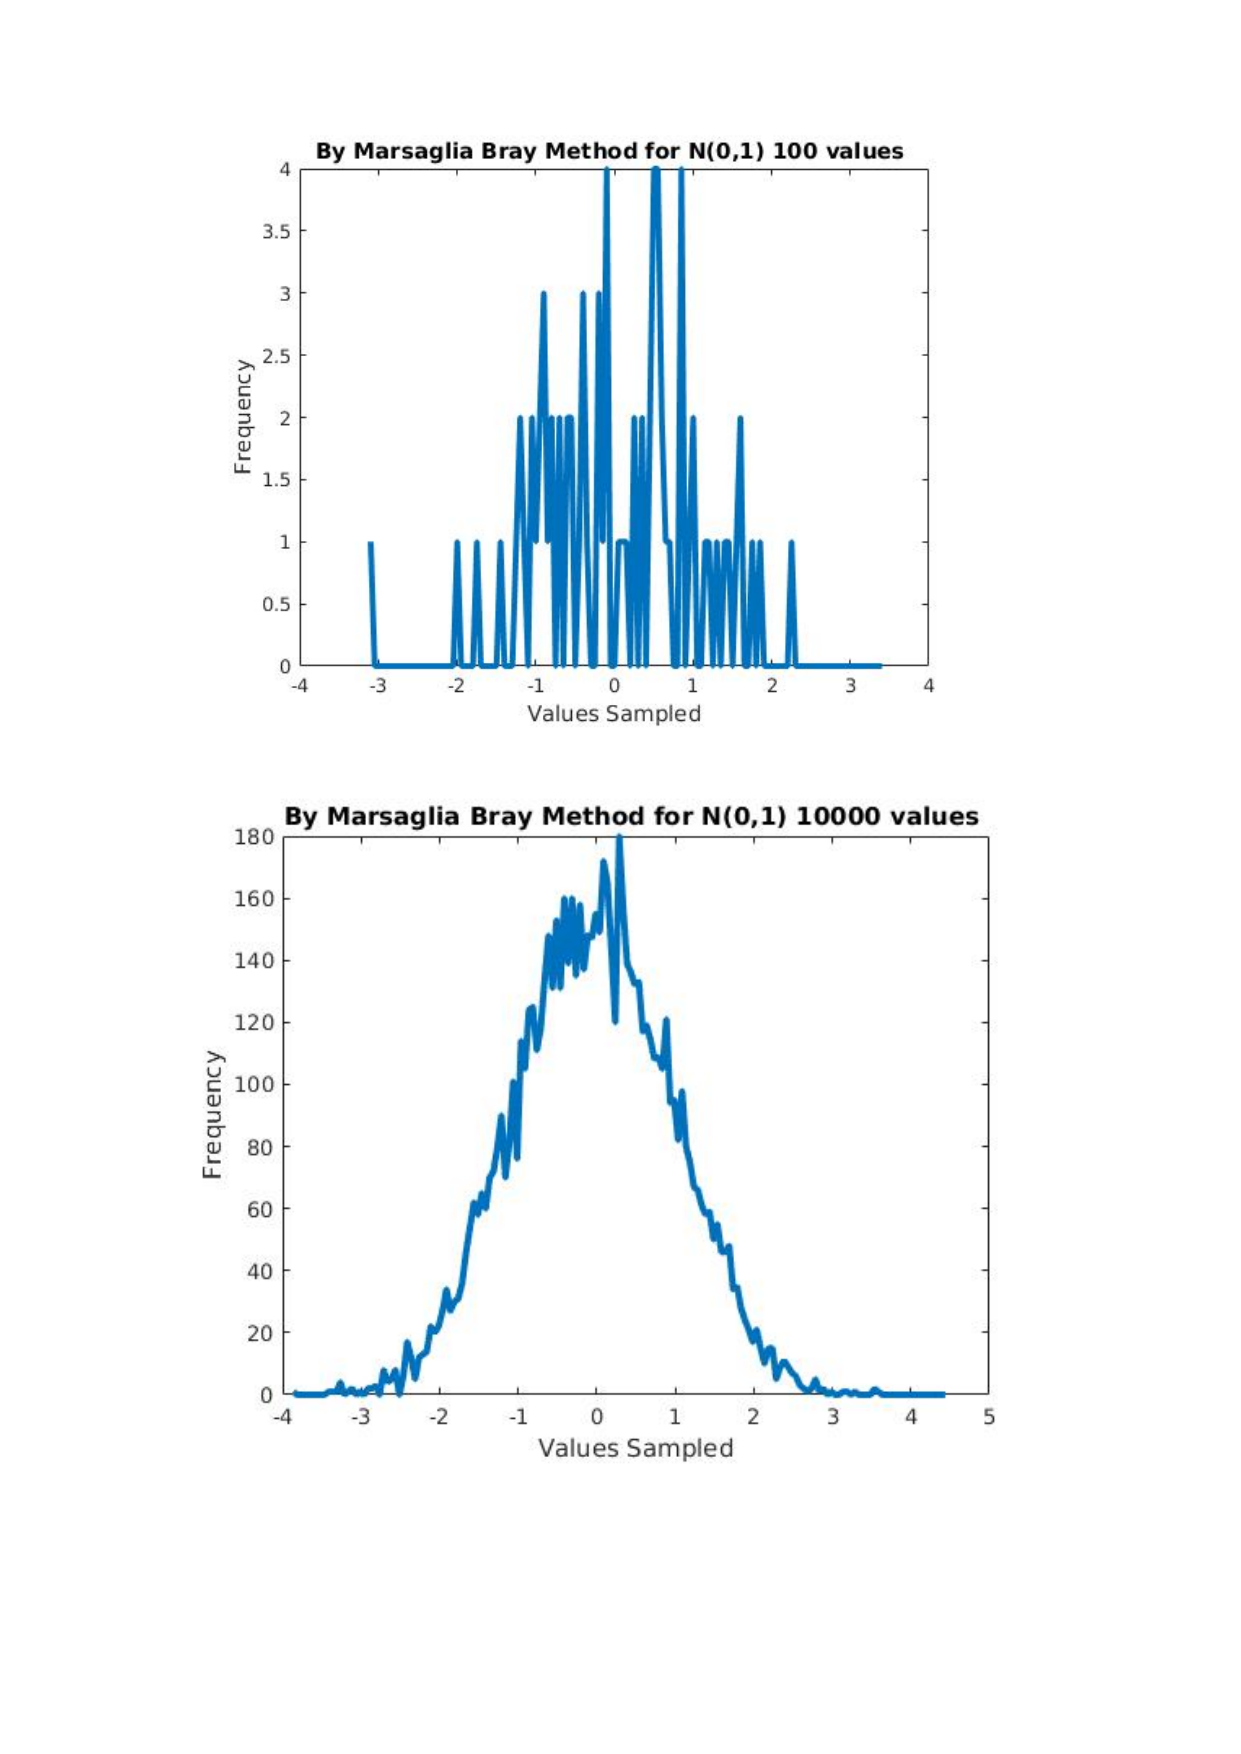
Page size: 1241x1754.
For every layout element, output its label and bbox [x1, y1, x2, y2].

picture [194, 124, 1005, 733]
picture [165, 787, 1076, 1470]
